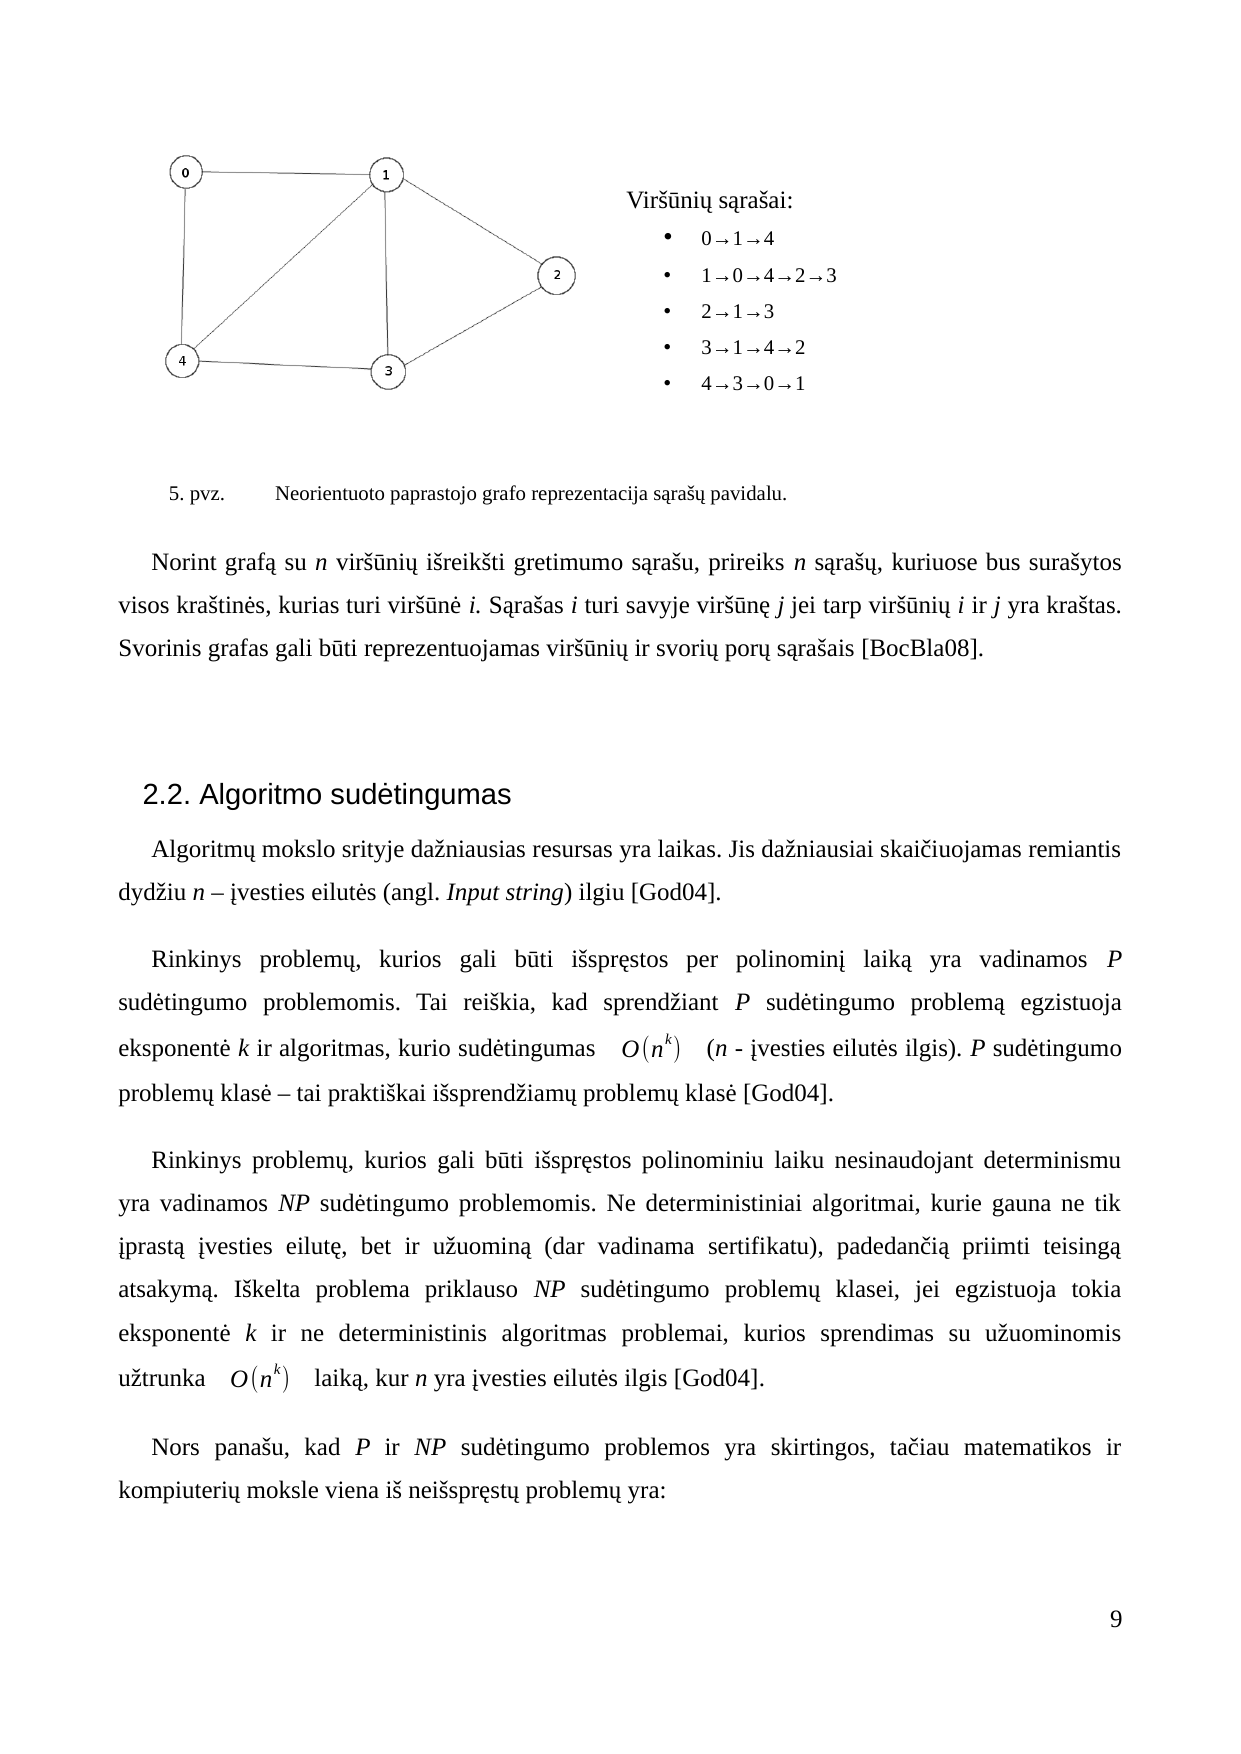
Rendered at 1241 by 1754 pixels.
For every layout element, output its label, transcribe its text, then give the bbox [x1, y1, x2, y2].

table_header Viršūnių sąrašai: 0→1→4 1→0→4→2→3 2→1→3 3→1→4→2 4→3→0→1 [621, 124, 1116, 457]
text Rinkinys problemų, kurios gali būti išspręstos polinominiu laiku nesinaudojant determinismu yra vadinamos NP sudėtingumo problemomis. Ne deterministiniai algoritmai, kurie gauna ne tik įprastą įvesties eilutę, bet ir užuominą (dar vadinama sertifikatu), padedančią priimti teisingą atsakymą. Iškelta problema priklauso NP sudėtingumo problemų klasei, jei egzistuoja tokia eksponentė k ir ne deterministinis algoritmas problemai, kurios sprendimas su užuominomis užtrunka laiką, kur n yra įvesties eilutės ilgis [God04]. [118, 1145, 1122, 1394]
table_header [119, 130, 1122, 463]
text Rinkinys problemų, kurios gali būti išspręstos per polinominį laiką yra vadinamos P sudėtingumo problemomis. Tai reiškia, kad sprendžiant P sudėtingumo problemą egzistuoja eksponentė k ir algoritmas, kurio sudėtingumas (n - įvesties eilutės ilgis). P sudėtingumo problemų klasė – tai praktiškai išsprendžiamų problemų klasė [God04]. [118, 944, 1122, 1107]
text Norint grafą su n viršūnių išreikšti gretimumo sąrašu, prireiks n sąrašų, kuriuose bus surašytos visos kraštinės, kurias turi viršūnė i. Sąrašas i turi savyje viršūnę j jei tarp viršūnių i ir j yra kraštas. Svorinis grafas gali būti reprezentuojamas viršūnių ir svorių porų sąrašais [BocBla08]. [118, 547, 1122, 662]
table_header [125, 130, 621, 457]
table_header [119, 118, 1122, 129]
subtitle Algoritmo sudėtingumas [118, 777, 1122, 810]
text Nors panašu, kad P ir NP sudėtingumo problemos yra skirtingos, tačiau matematikos ir kompiuterių moksle viena iš neišspręstų problemų yra: [118, 1432, 1122, 1504]
table_cell Neorientuoto paprastojo grafo reprezentacija sąrašų pavidalu. [119, 463, 1122, 523]
picture [144, 129, 602, 416]
table_header [125, 124, 621, 129]
text Algoritmų mokslo srityje dažniausias resursas yra laikas. Jis dažniausiai skaičiuojamas remiantis dydžiu n – įvesties eilutės (angl. Input string) ilgiu [God04]. [118, 834, 1122, 906]
